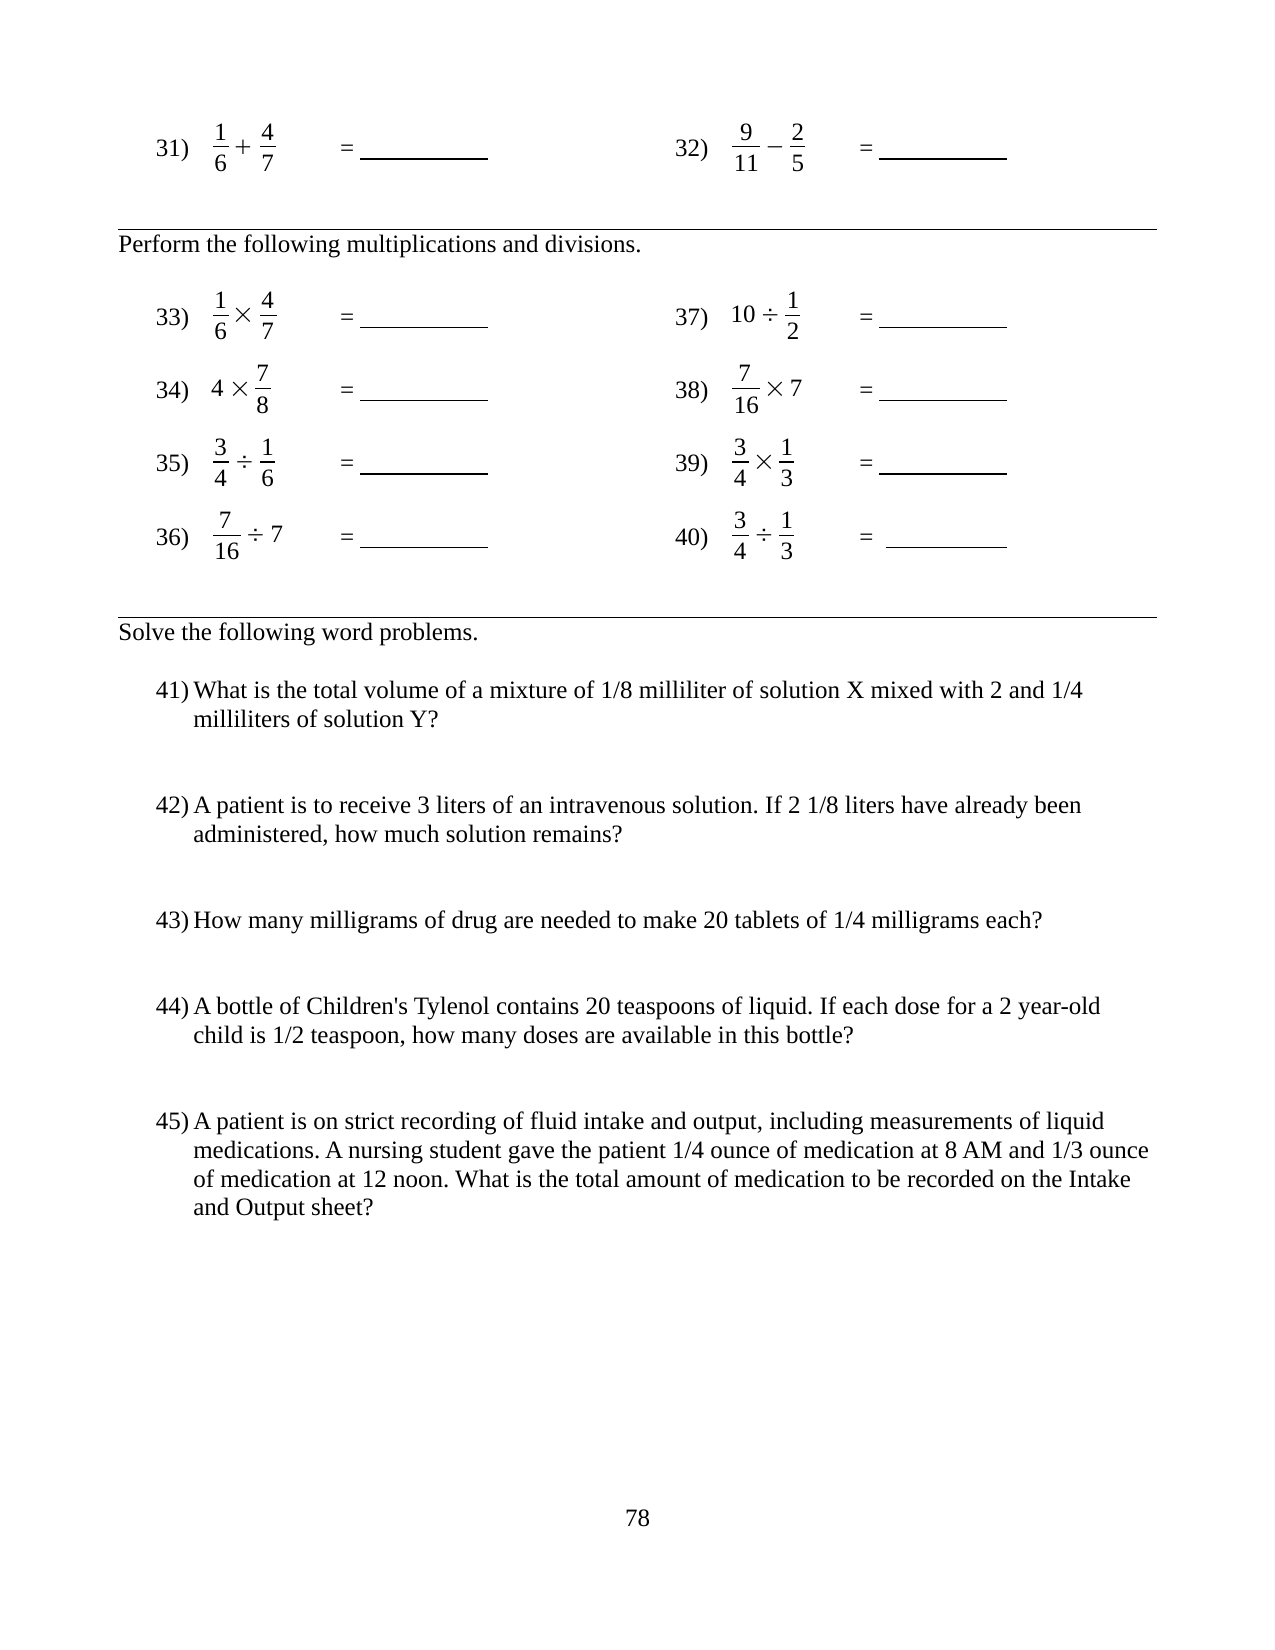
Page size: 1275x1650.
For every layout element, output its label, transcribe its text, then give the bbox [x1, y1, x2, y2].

list A patient is to receive 3 liters of an intravenous solution. If 2 1/8 liters have already been administered, how much solution remains? [156, 790, 1157, 847]
text Perform the following multiplications and divisions. [118, 230, 1157, 258]
list = [156, 507, 637, 566]
list What is the total volume of a mixture of 1/8 milliliter of solution X mixed with 2 and 1/4 milliliters of solution Y? [156, 675, 1157, 732]
list = [156, 433, 637, 492]
list = [156, 287, 637, 346]
list A patient is on strict recording of fluid intake and output, including measurements of liquid medications. A nursing student gave the patient 1/4 ounce of medication at 8 AM and 1/3 ounce of medication at 12 noon. What is the total amount of medication to be recorded on the Intake and Output sheet? [156, 1106, 1157, 1221]
list = [156, 360, 637, 419]
list = [675, 360, 1157, 419]
list A bottle of Children's Tylenol contains 20 teaspoons of liquid. If each dose for a 2 year-old child is 1/2 teaspoon, how many doses are available in this bottle? [156, 991, 1157, 1049]
list = [675, 118, 1157, 177]
text Solve the following word problems. [118, 618, 1157, 646]
list How many milligrams of drug are needed to make 20 tablets of 1/4 milligrams each? [156, 905, 1157, 934]
list = [675, 507, 1157, 566]
list = [675, 433, 1157, 492]
list = [675, 287, 1157, 346]
list = [156, 118, 637, 177]
